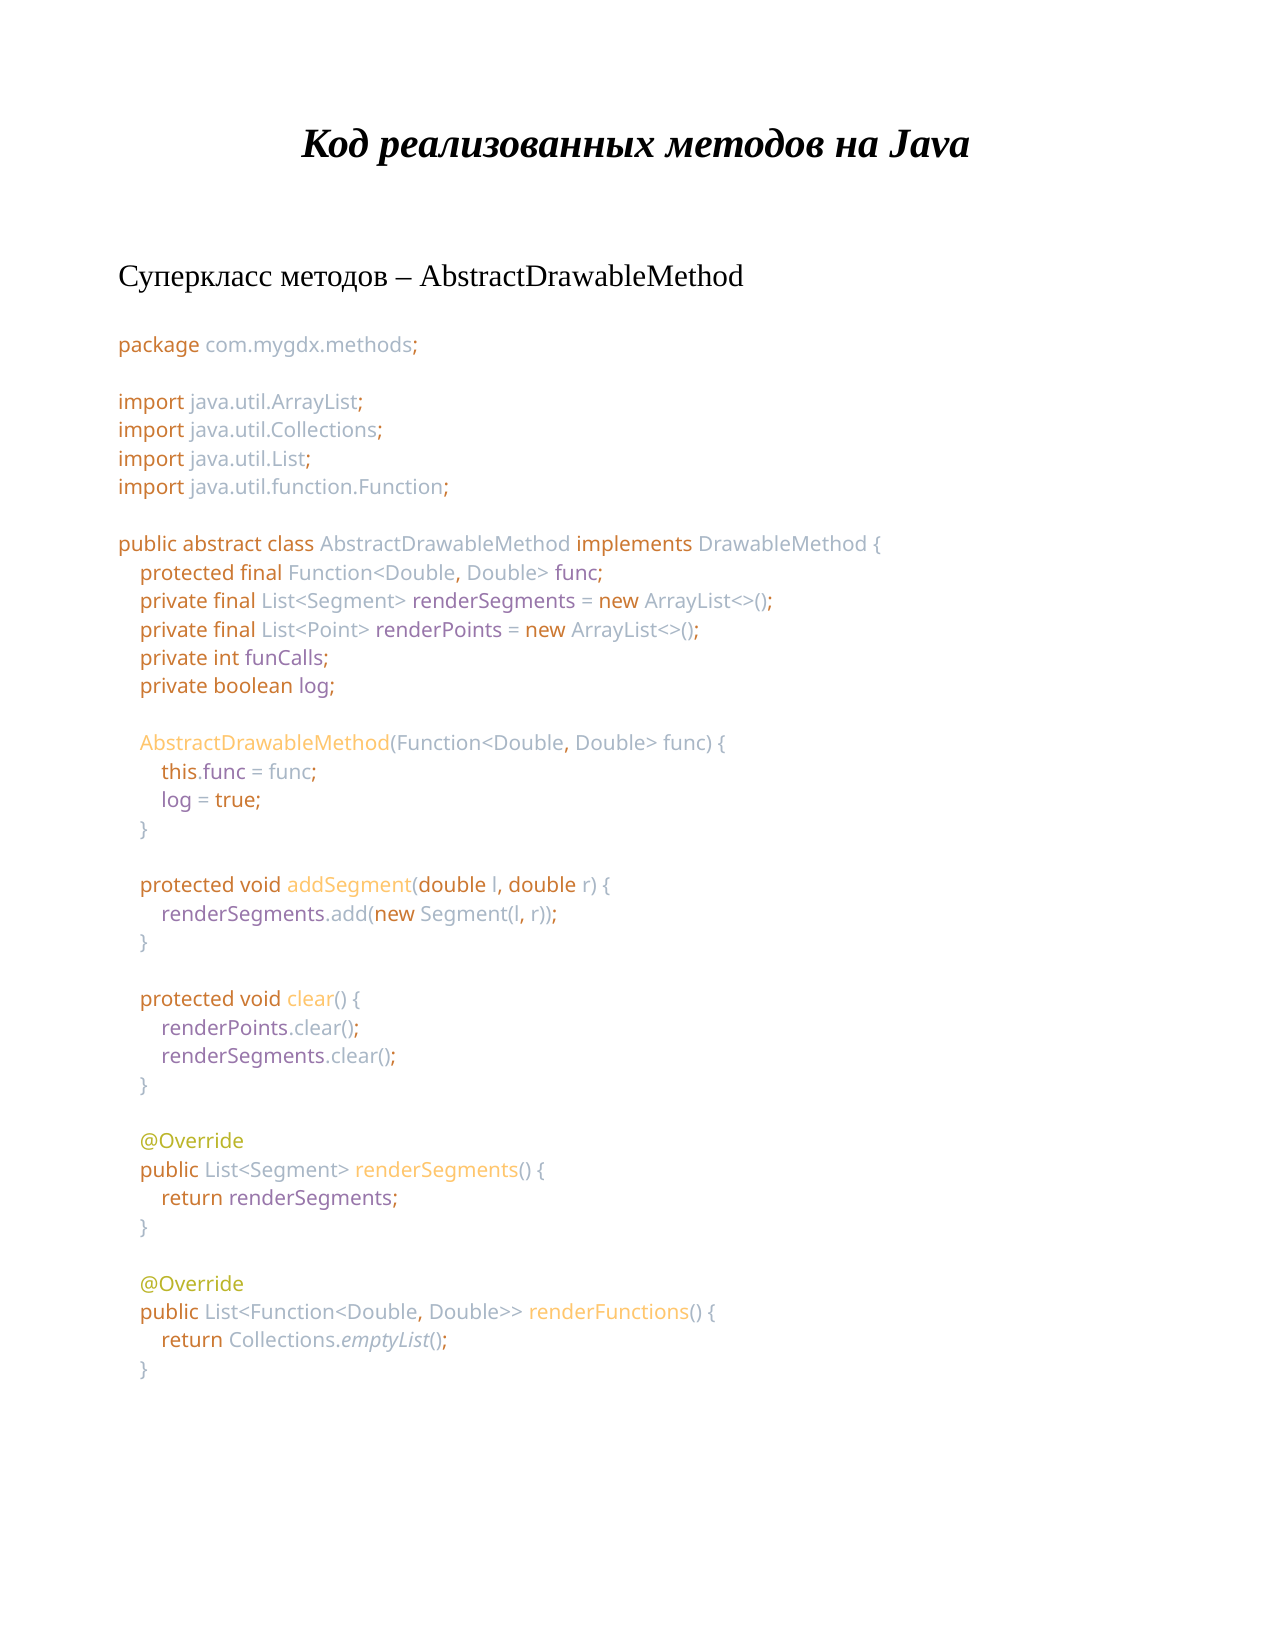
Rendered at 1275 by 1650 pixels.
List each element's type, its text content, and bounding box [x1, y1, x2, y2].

text Суперкласс методов – AbstractDrawableMethod [118, 257, 1157, 293]
text Код реализованных методов на Java [118, 118, 1157, 166]
